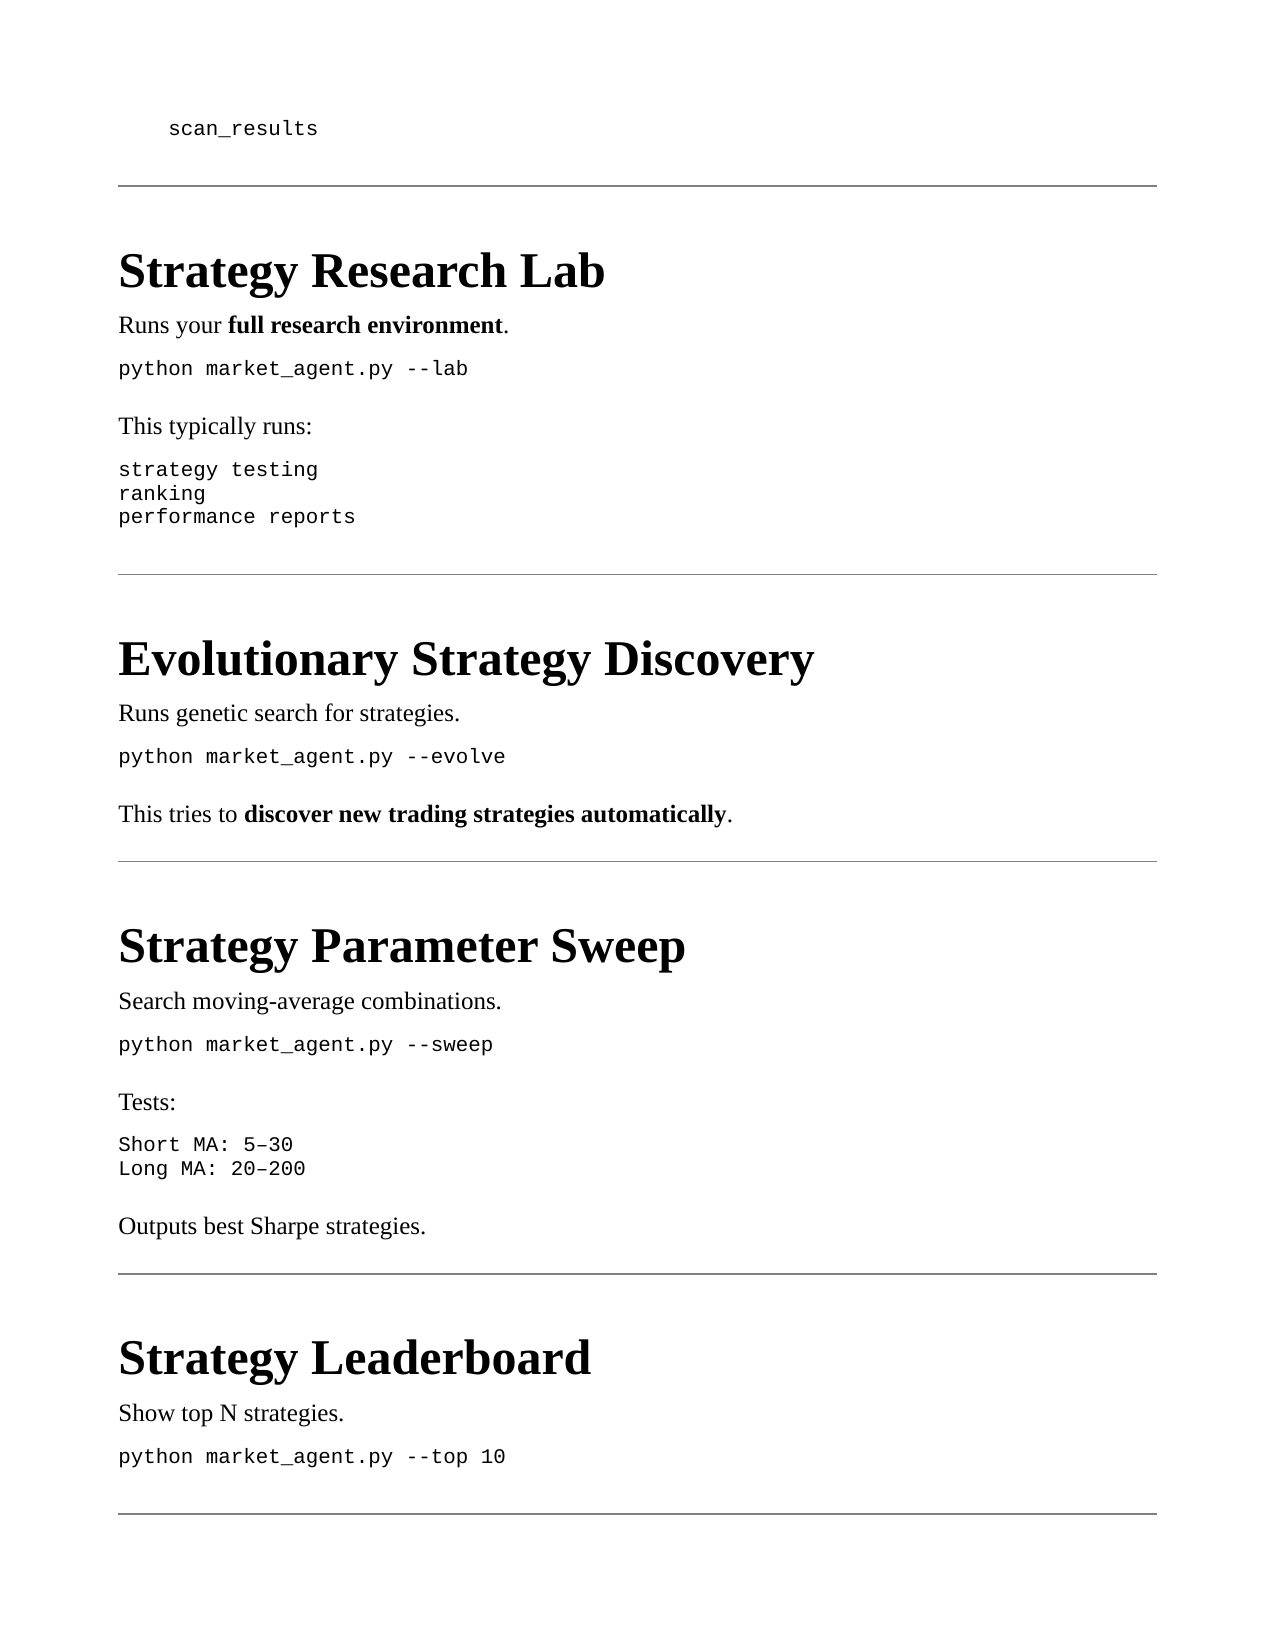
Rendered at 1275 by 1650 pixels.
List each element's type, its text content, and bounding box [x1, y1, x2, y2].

text Runs genetic search for strategies. [118, 698, 1157, 727]
text python market_agent.py --lab [118, 358, 1157, 382]
subtitle Strategy Research Lab [118, 241, 1157, 298]
subtitle Strategy Parameter Sweep [118, 916, 1157, 974]
text performance reports [118, 506, 1157, 530]
text ranking [118, 482, 1157, 506]
text This tries to discover new trading strategies automatically. [118, 799, 1157, 828]
text strategy testing [118, 459, 1157, 482]
text python market_agent.py --top 10 [118, 1446, 1157, 1469]
text Short MA: 5–30 [118, 1134, 1157, 1158]
text This typically runs: [118, 411, 1157, 440]
text Long MA: 20–200 [118, 1158, 1157, 1182]
text python market_agent.py --evolve [118, 746, 1157, 770]
text Outputs best Sharpe strategies. [118, 1211, 1157, 1240]
text scan_results [118, 118, 1157, 142]
text Runs your full research environment. [118, 311, 1157, 339]
text Tests: [118, 1087, 1157, 1116]
text python market_agent.py --sweep [118, 1034, 1157, 1057]
text Show top N strategies. [118, 1398, 1157, 1427]
text Search moving-average combinations. [118, 986, 1157, 1015]
subtitle Evolutionary Strategy Discovery [118, 628, 1157, 686]
subtitle Strategy Leaderboard [118, 1328, 1157, 1386]
